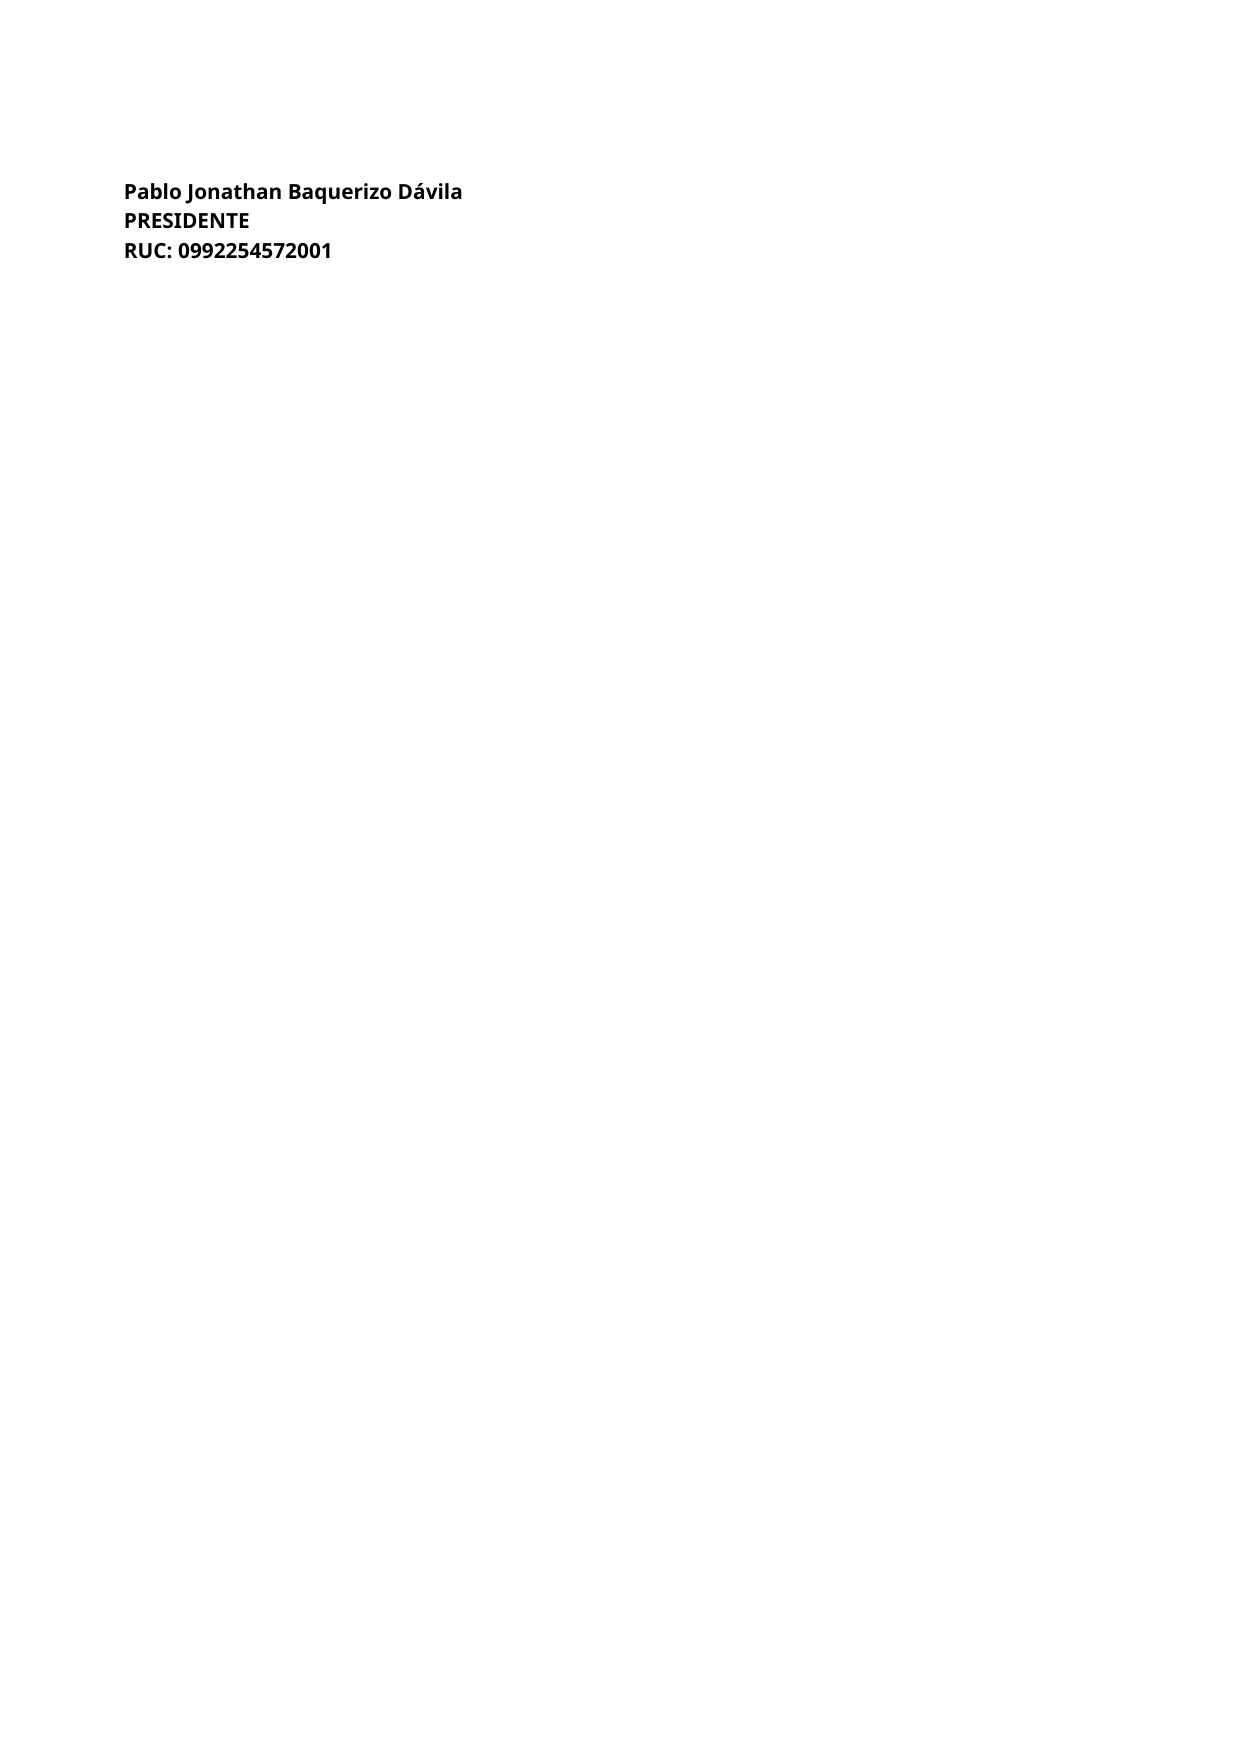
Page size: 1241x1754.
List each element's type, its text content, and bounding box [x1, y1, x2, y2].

text PRESIDENTE [124, 207, 1109, 235]
text RUC: 0992254572001 [124, 236, 1109, 264]
text Pablo Jonathan Baquerizo Dávila [124, 177, 1109, 206]
